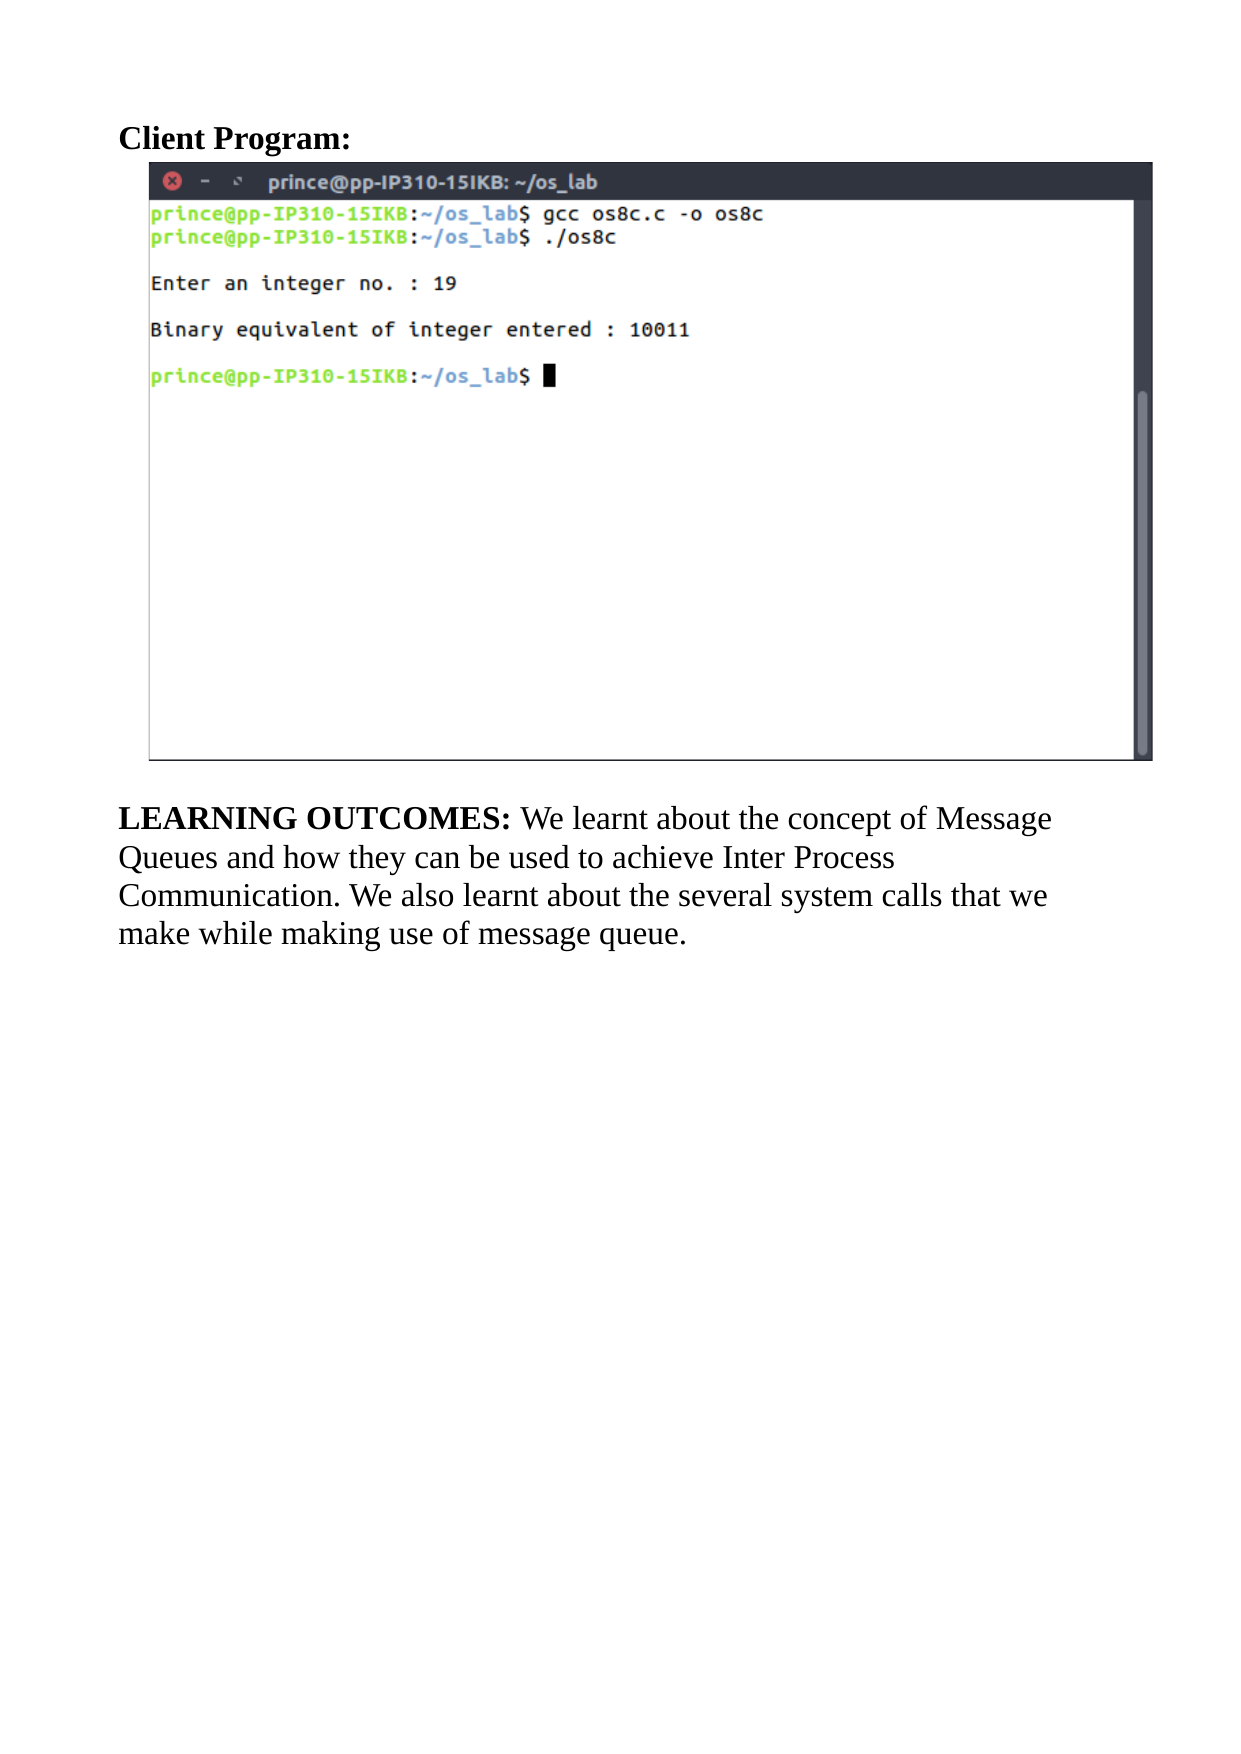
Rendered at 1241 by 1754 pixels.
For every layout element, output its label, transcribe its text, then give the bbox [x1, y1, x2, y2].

text LEARNING OUTCOMES: We learnt about the concept of Message Queues and how they can be used to achieve Inter Process Communication. We also learnt about the several system calls that we make while making use of message queue. [118, 799, 1122, 952]
picture [148, 162, 1153, 761]
text Client Program: [118, 118, 1122, 156]
